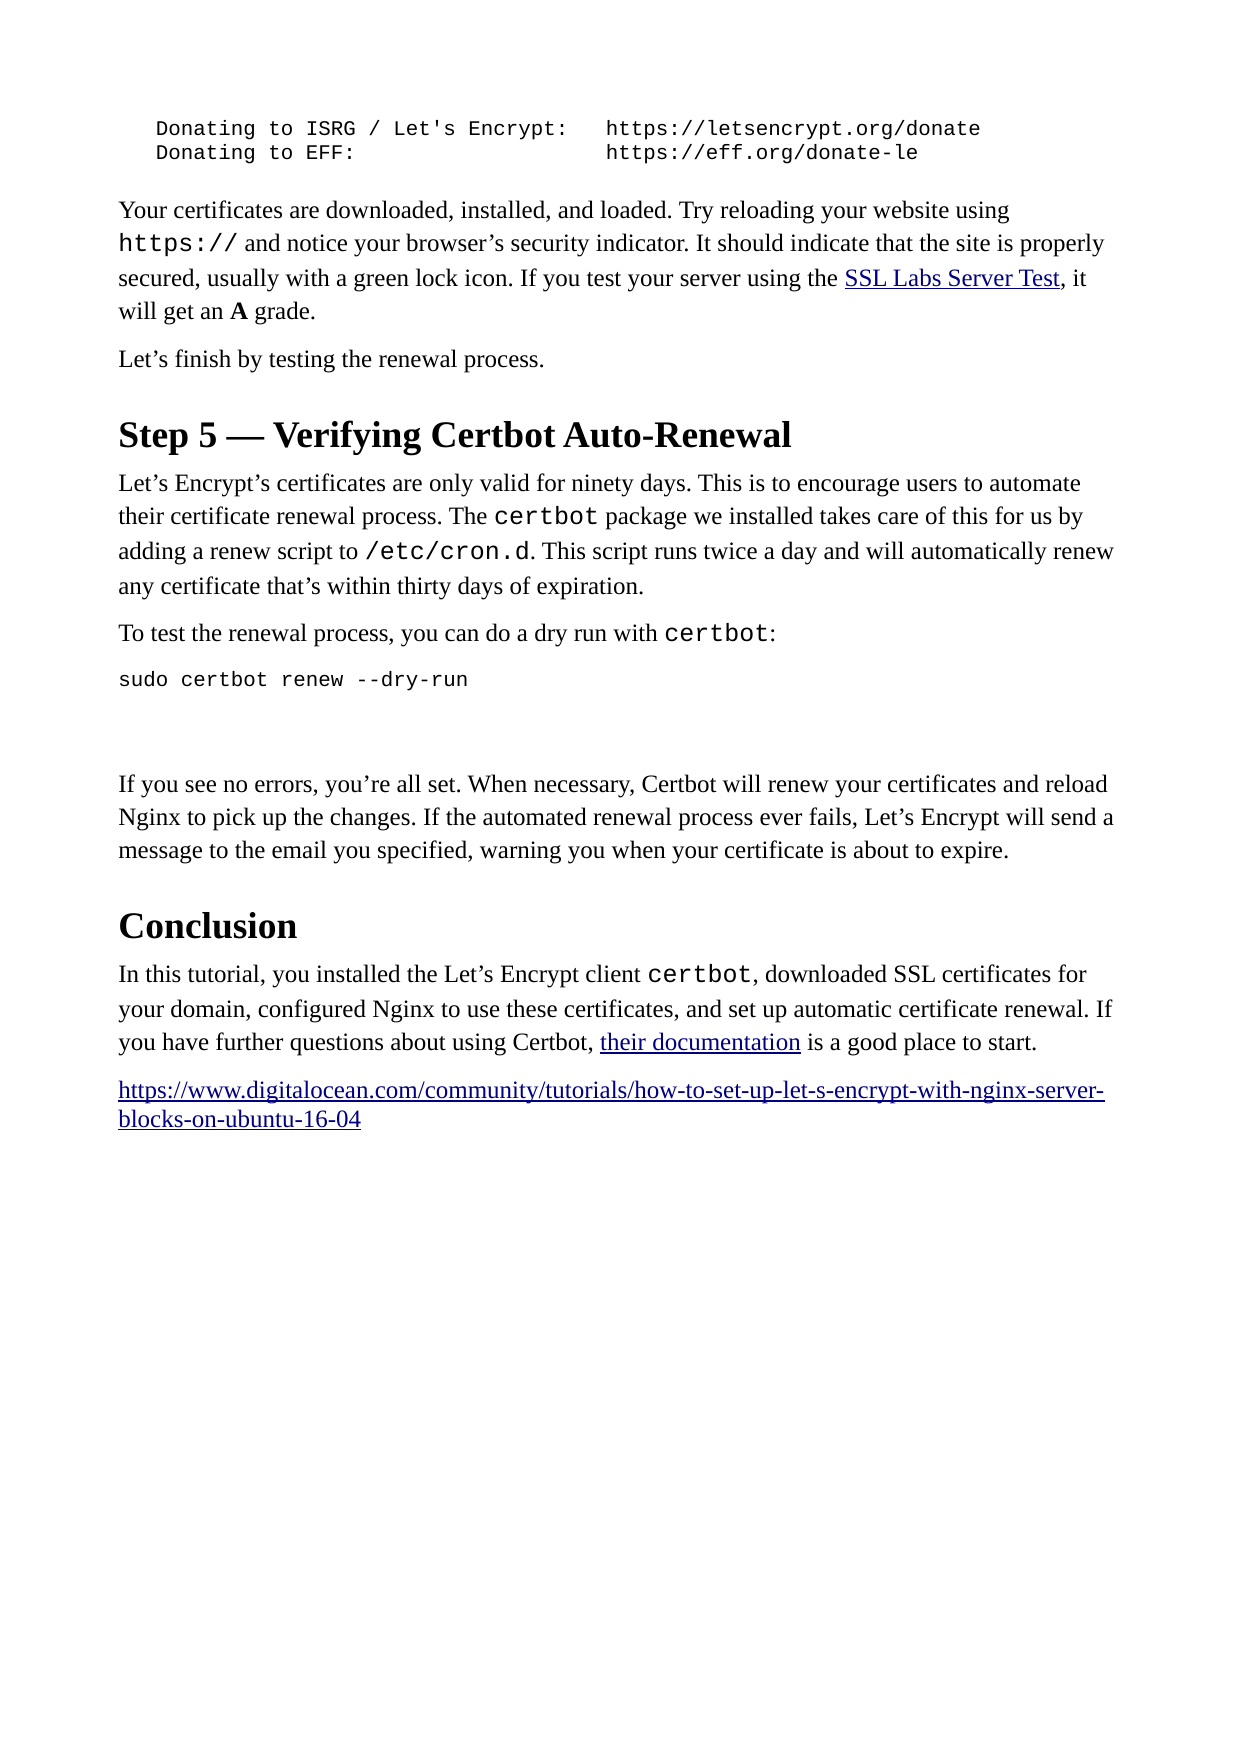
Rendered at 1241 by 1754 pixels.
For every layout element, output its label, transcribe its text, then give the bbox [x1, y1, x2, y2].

text Let’s Encrypt’s certificates are only valid for ninety days. This is to encourage users to automate their certificate renewal process. The certbot package we installed takes care of this for us by adding a renew script to /etc/cron.d. This script runs twice a day and will automatically renew any certificate that’s within thirty days of expiration. [118, 468, 1122, 600]
text sudo certbot renew --dry-run [118, 668, 1122, 692]
text In this tutorial, you installed the Let’s Encrypt client certbot, downloaded SSL certificates for your domain, configured Nginx to use these certificates, and set up automatic certificate renewal. If you have further questions about using Certbot, their documentation is a good place to start. [118, 959, 1122, 1056]
text Donating to ISRG / Let's Encrypt: https://letsencrypt.org/donate [118, 118, 1122, 142]
text https://www.digitalocean.com/community/tutorials/how-to-set-up-let-s-encrypt-with-nginx-server-blocks-on-ubuntu-16-04 [118, 1075, 1122, 1133]
text If you see no errors, you’re all set. When necessary, Certbot will renew your certificates and reload Nginx to pick up the changes. If the automated renewal process ever fails, Let’s Encrypt will send a message to the email you specified, warning you when your certificate is about to expire. [118, 769, 1122, 864]
text Your certificates are downloaded, installed, and loaded. Try reloading your website using https:// and notice your browser’s security indicator. It should indicate that the site is properly secured, usually with a green lock icon. If you test your server using the SSL Labs Server Test, it will get an A grade. [118, 195, 1122, 325]
text Let’s finish by testing the renewal process. [118, 344, 1122, 372]
subtitle Step 5 — Verifying Certbot Auto-Renewal [118, 412, 1122, 455]
subtitle Conclusion [118, 904, 1122, 947]
text To test the renewal process, you can do a dry run with certbot: [118, 618, 1122, 649]
text Donating to EFF: https://eff.org/donate-le [118, 142, 1122, 165]
